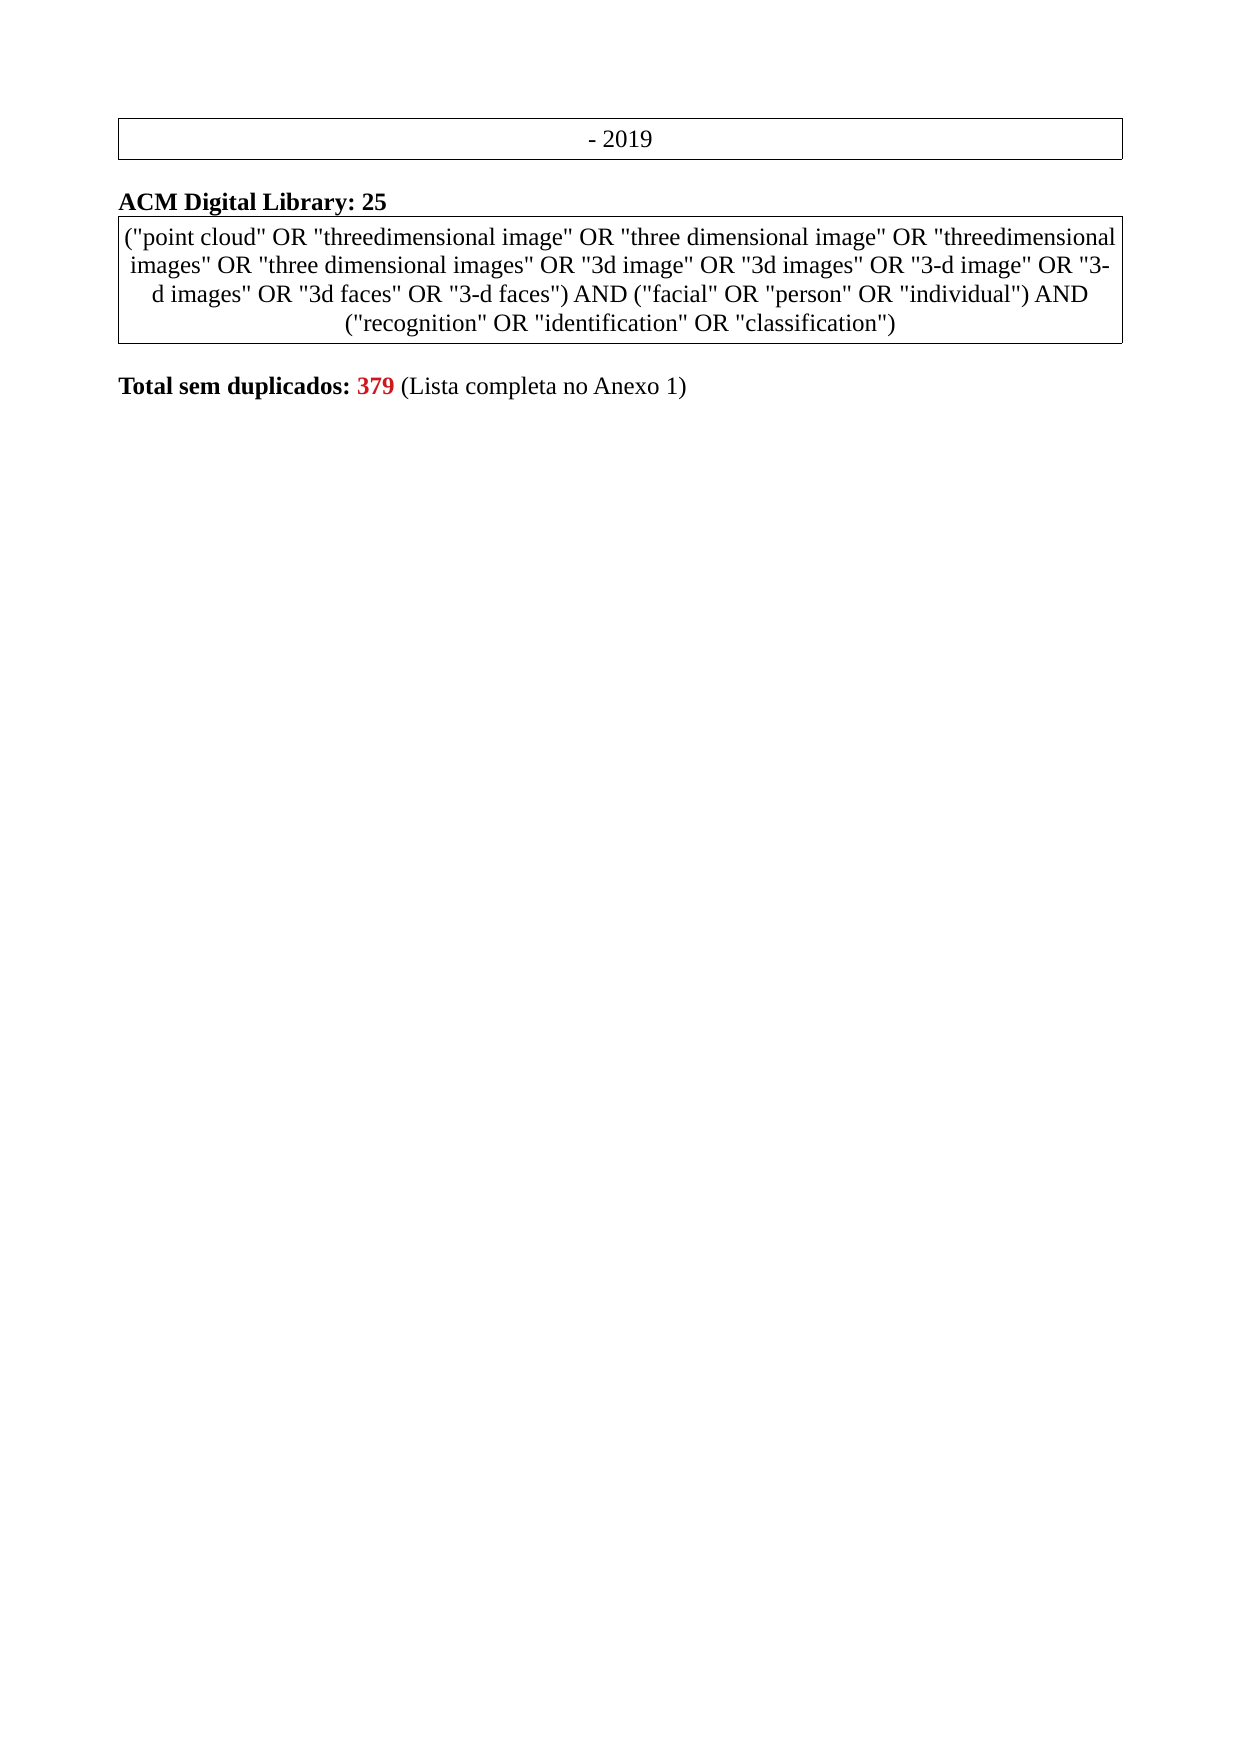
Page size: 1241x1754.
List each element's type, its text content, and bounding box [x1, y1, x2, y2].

text Total sem duplicados: 379 (Lista completa no Anexo 1) [118, 371, 1122, 400]
text ACM Digital Library: 25 [118, 187, 1122, 216]
table_header - 2019 [119, 119, 1122, 158]
table_header ("point cloud" OR "threedimensional image" OR "three dimensional image" OR "threedimensional images" OR "three dimensional images" OR "3d image" OR "3d images" OR "3-d image" OR "3-d images" OR "3d faces" OR "3-d faces") AND ("facial" OR "person" OR "individual") AND ("recognition" OR "identification" OR "classification") [119, 217, 1122, 343]
